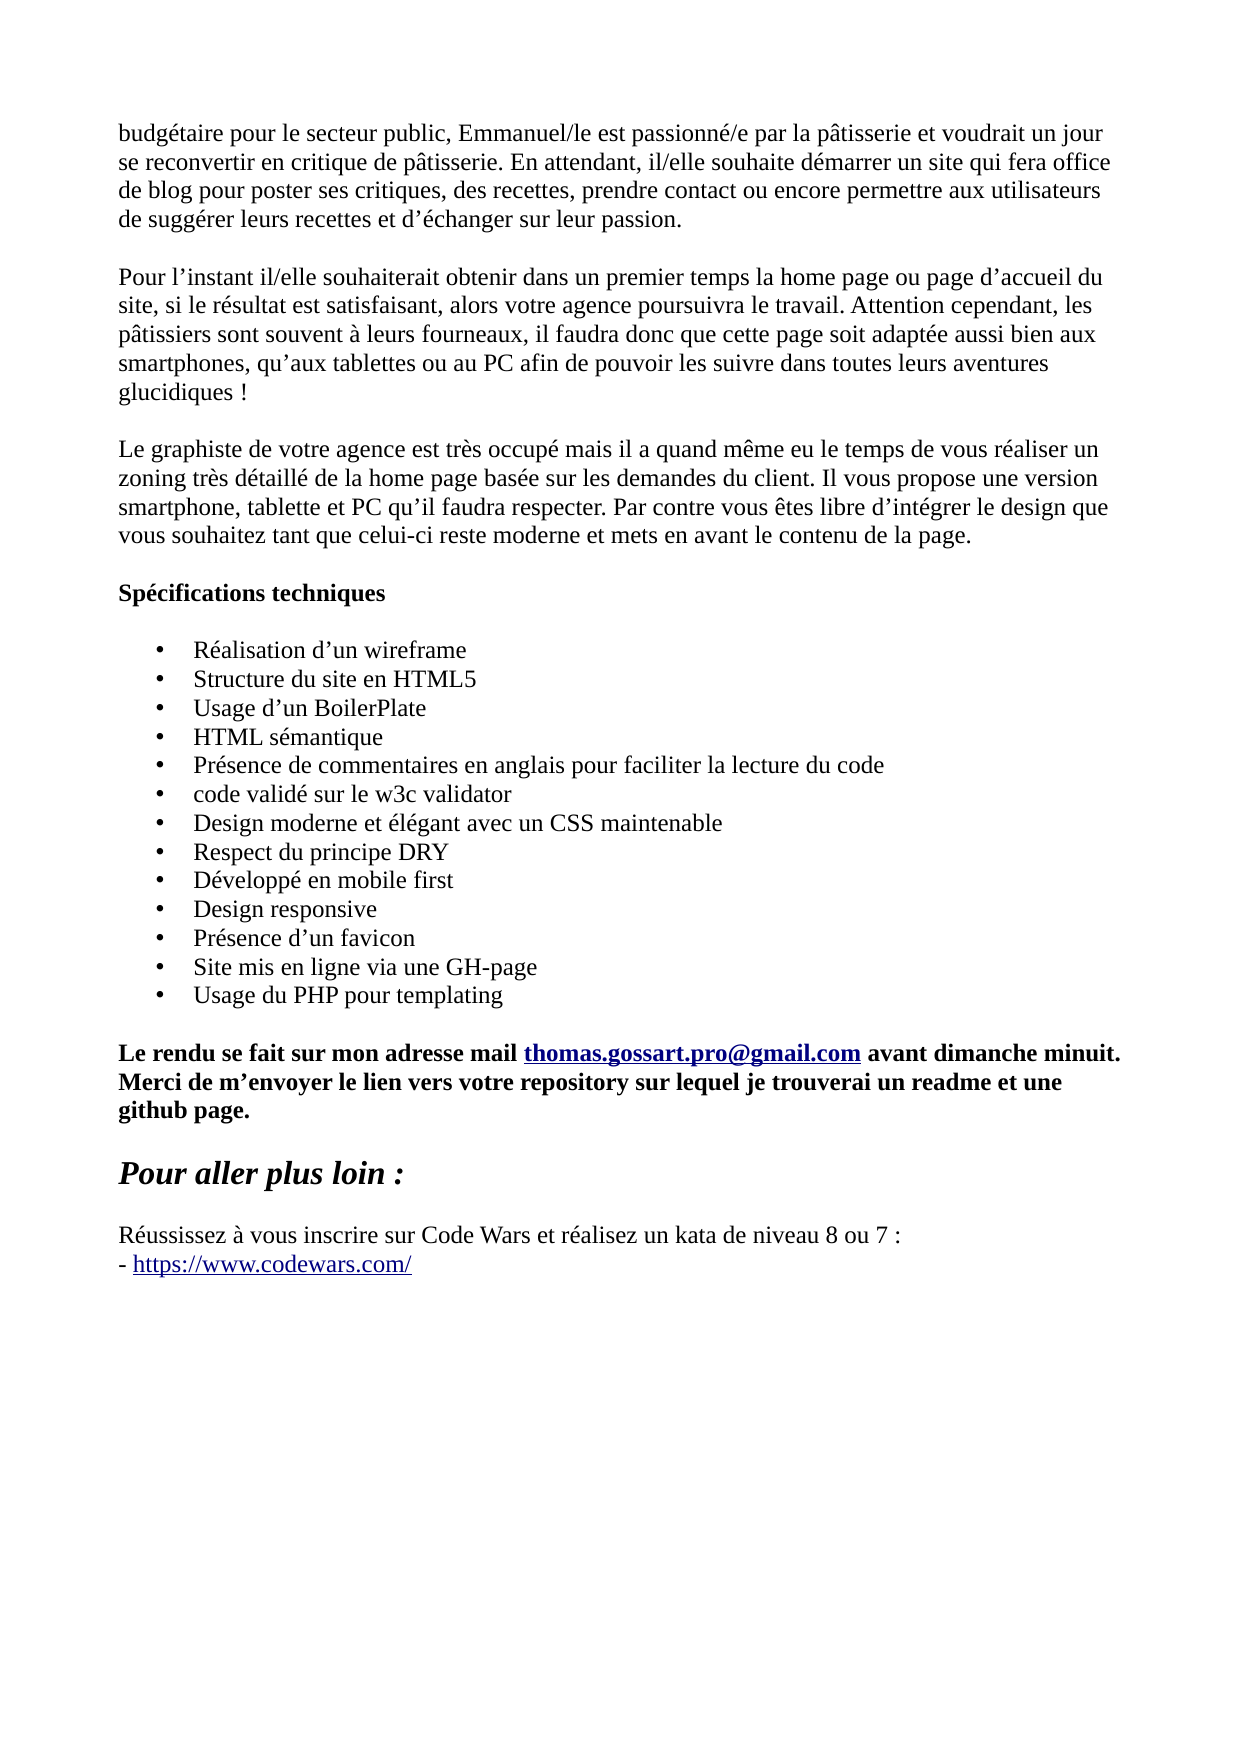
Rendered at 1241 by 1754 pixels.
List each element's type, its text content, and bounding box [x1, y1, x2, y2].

text budgétaire pour le secteur public, Emmanuel/le est passionné/e par la pâtisserie et voudrait un jour se reconvertir en critique de pâtisserie. En attendant, il/elle souhaite démarrer un site qui fera office de blog pour poster ses critiques, des recettes, prendre contact ou encore permettre aux utilisateurs de suggérer leurs recettes et d’échanger sur leur passion. [118, 118, 1122, 233]
text Réussissez à vous inscrire sur Code Wars et réalisez un kata de niveau 8 ou 7 : [118, 1220, 1122, 1249]
list HTML sémantique [156, 722, 1122, 751]
list Réalisation d’un wireframe [156, 636, 1122, 664]
list Usage d’un BoilerPlate [156, 693, 1122, 722]
text Pour l’instant il/elle souhaiterait obtenir dans un premier temps la home page ou page d’accueil du site, si le résultat est satisfaisant, alors votre agence poursuivra le travail. Attention cependant, les pâtissiers sont souvent à leurs fourneaux, il faudra donc que cette page soit adaptée aussi bien aux smartphones, qu’aux tablettes ou au PC afin de pouvoir les suivre dans toutes leurs aventures glucidiques ! [118, 262, 1122, 406]
text Le rendu se fait sur mon adresse mail thomas.gossart.pro@gmail.com avant dimanche minuit. Merci de m’envoyer le lien vers votre repository sur lequel je trouverai un readme et une github page. [118, 1038, 1122, 1124]
list Design responsive [156, 894, 1122, 923]
text Spécifications techniques [118, 578, 1122, 607]
list Design moderne et élégant avec un CSS maintenable [156, 808, 1122, 837]
list Structure du site en HTML5 [156, 664, 1122, 693]
text Le graphiste de votre agence est très occupé mais il a quand même eu le temps de vous réaliser un zoning très détaillé de la home page basée sur les demandes du client. Il vous propose une version smartphone, tablette et PC qu’il faudra respecter. Par contre vous êtes libre d’intégrer le design que vous souhaitez tant que celui-ci reste moderne et mets en avant le contenu de la page. [118, 434, 1122, 549]
list Présence d’un favicon [156, 923, 1122, 952]
list Présence de commentaires en anglais pour faciliter la lecture du code [156, 751, 1122, 779]
list Site mis en ligne via une GH-page [156, 952, 1122, 981]
text Pour aller plus loin : [118, 1153, 1122, 1191]
text - https://www.codewars.com/ [118, 1249, 1122, 1278]
list code validé sur le w3c validator [156, 779, 1122, 808]
list Usage du PHP pour templating [156, 981, 1122, 1009]
list Développé en mobile first [156, 866, 1122, 894]
list Respect du principe DRY [156, 837, 1122, 866]
